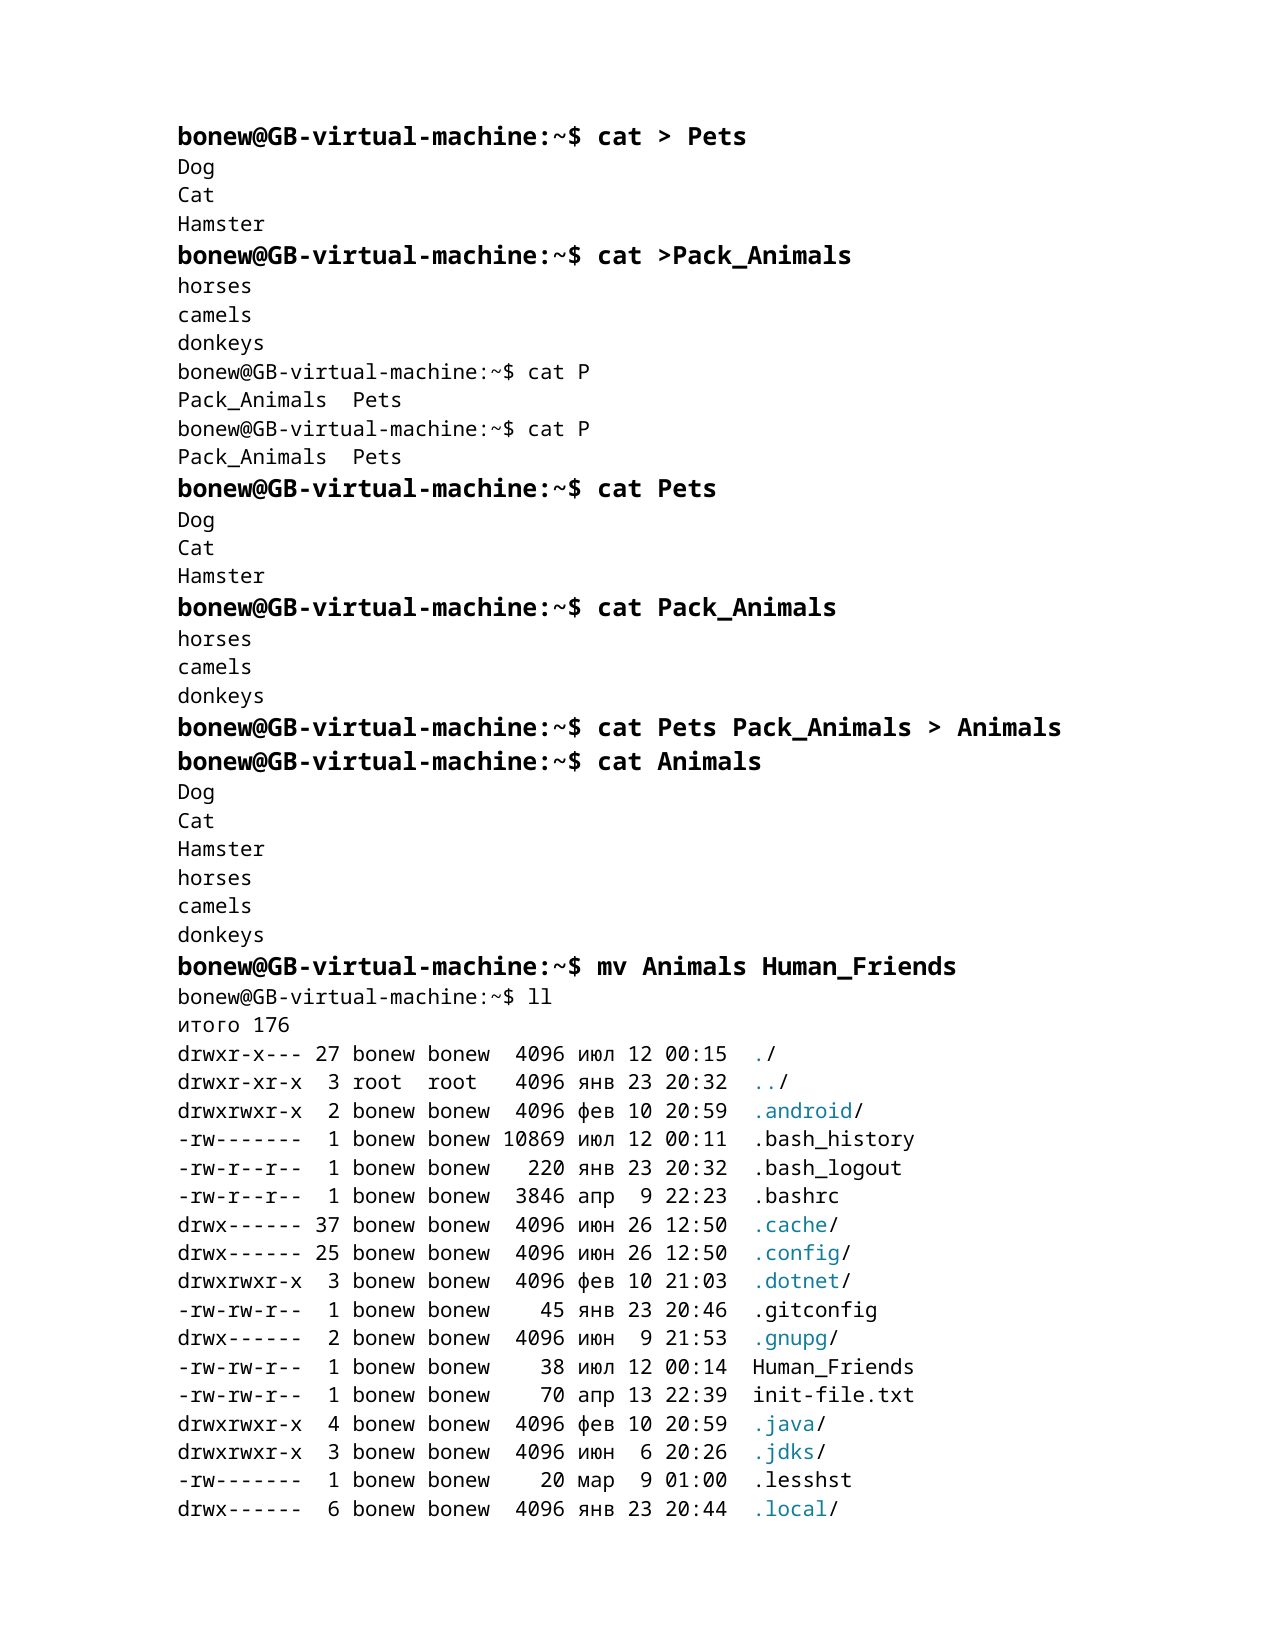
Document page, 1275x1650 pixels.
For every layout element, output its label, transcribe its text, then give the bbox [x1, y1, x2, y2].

text -rw------- 1 bonew bonew 20 мар 9 01:00 .lesshst [177, 1466, 1186, 1494]
text drwxr-xr-x 3 root root 4096 янв 23 20:32 ../ [177, 1067, 1186, 1096]
text Cat [177, 181, 1186, 209]
text -rw------- 1 bonew bonew 10869 июл 12 00:11 .bash_history [177, 1124, 1186, 1153]
text Hamster [177, 834, 1186, 863]
text bonew@GB-virtual-machine:~$ cat Pets [177, 471, 1186, 505]
text Cat [177, 806, 1186, 834]
text drwx------ 2 bonew bonew 4096 июн 9 21:53 .gnupg/ [177, 1323, 1186, 1352]
text horses [177, 863, 1186, 891]
text Dog [177, 152, 1186, 181]
text drwxrwxr-x 4 bonew bonew 4096 фев 10 20:59 .java/ [177, 1409, 1186, 1437]
text horses [177, 272, 1186, 300]
text camels [177, 300, 1186, 328]
text drwxrwxr-x 2 bonew bonew 4096 фев 10 20:59 .android/ [177, 1096, 1186, 1124]
text -rw-rw-r-- 1 bonew bonew 70 апр 13 22:39 init-file.txt [177, 1380, 1186, 1409]
text Pack_Animals Pets [177, 385, 1186, 414]
text drwxrwxr-x 3 bonew bonew 4096 фев 10 21:03 .dotnet/ [177, 1267, 1186, 1295]
text Hamster [177, 209, 1186, 237]
text -rw-r--r-- 1 bonew bonew 3846 апр 9 22:23 .bashrc [177, 1181, 1186, 1210]
text drwxr-x--- 27 bonew bonew 4096 июл 12 00:15 ./ [177, 1039, 1186, 1067]
text -rw-rw-r-- 1 bonew bonew 45 янв 23 20:46 .gitconfig [177, 1295, 1186, 1323]
text donkeys [177, 920, 1186, 948]
text -rw-r--r-- 1 bonew bonew 220 янв 23 20:32 .bash_logout [177, 1153, 1186, 1181]
text Dog [177, 505, 1186, 533]
text camels [177, 652, 1186, 681]
text bonew@GB-virtual-machine:~$ cat >Pack_Animals [177, 237, 1186, 272]
text drwxrwxr-x 3 bonew bonew 4096 июн 6 20:26 .jdks/ [177, 1437, 1186, 1466]
text bonew@GB-virtual-machine:~$ cat P [177, 357, 1186, 385]
text donkeys [177, 681, 1186, 709]
text итого 176 [177, 1011, 1186, 1039]
text Pack_Animals Pets [177, 442, 1186, 471]
text bonew@GB-virtual-machine:~$ cat P [177, 414, 1186, 442]
text camels [177, 891, 1186, 920]
text bonew@GB-virtual-machine:~$ cat > Pets [177, 118, 1186, 152]
text bonew@GB-virtual-machine:~$ cat Pets Pack_Animals > Animals [177, 709, 1186, 743]
text bonew@GB-virtual-machine:~$ mv Animals Human_Friends [177, 948, 1186, 982]
text donkeys [177, 328, 1186, 357]
text Dog [177, 777, 1186, 806]
text bonew@GB-virtual-machine:~$ cat Pack_Animals [177, 590, 1186, 624]
text bonew@GB-virtual-machine:~$ cat Animals [177, 743, 1186, 777]
text -rw-rw-r-- 1 bonew bonew 38 июл 12 00:14 Human_Friends [177, 1352, 1186, 1380]
text Cat [177, 533, 1186, 562]
text bonew@GB-virtual-machine:~$ ll [177, 982, 1186, 1011]
text drwx------ 6 bonew bonew 4096 янв 23 20:44 .local/ [177, 1494, 1186, 1522]
text drwx------ 37 bonew bonew 4096 июн 26 12:50 .cache/ [177, 1210, 1186, 1238]
text drwx------ 25 bonew bonew 4096 июн 26 12:50 .config/ [177, 1238, 1186, 1267]
text Hamster [177, 562, 1186, 590]
text horses [177, 624, 1186, 652]
